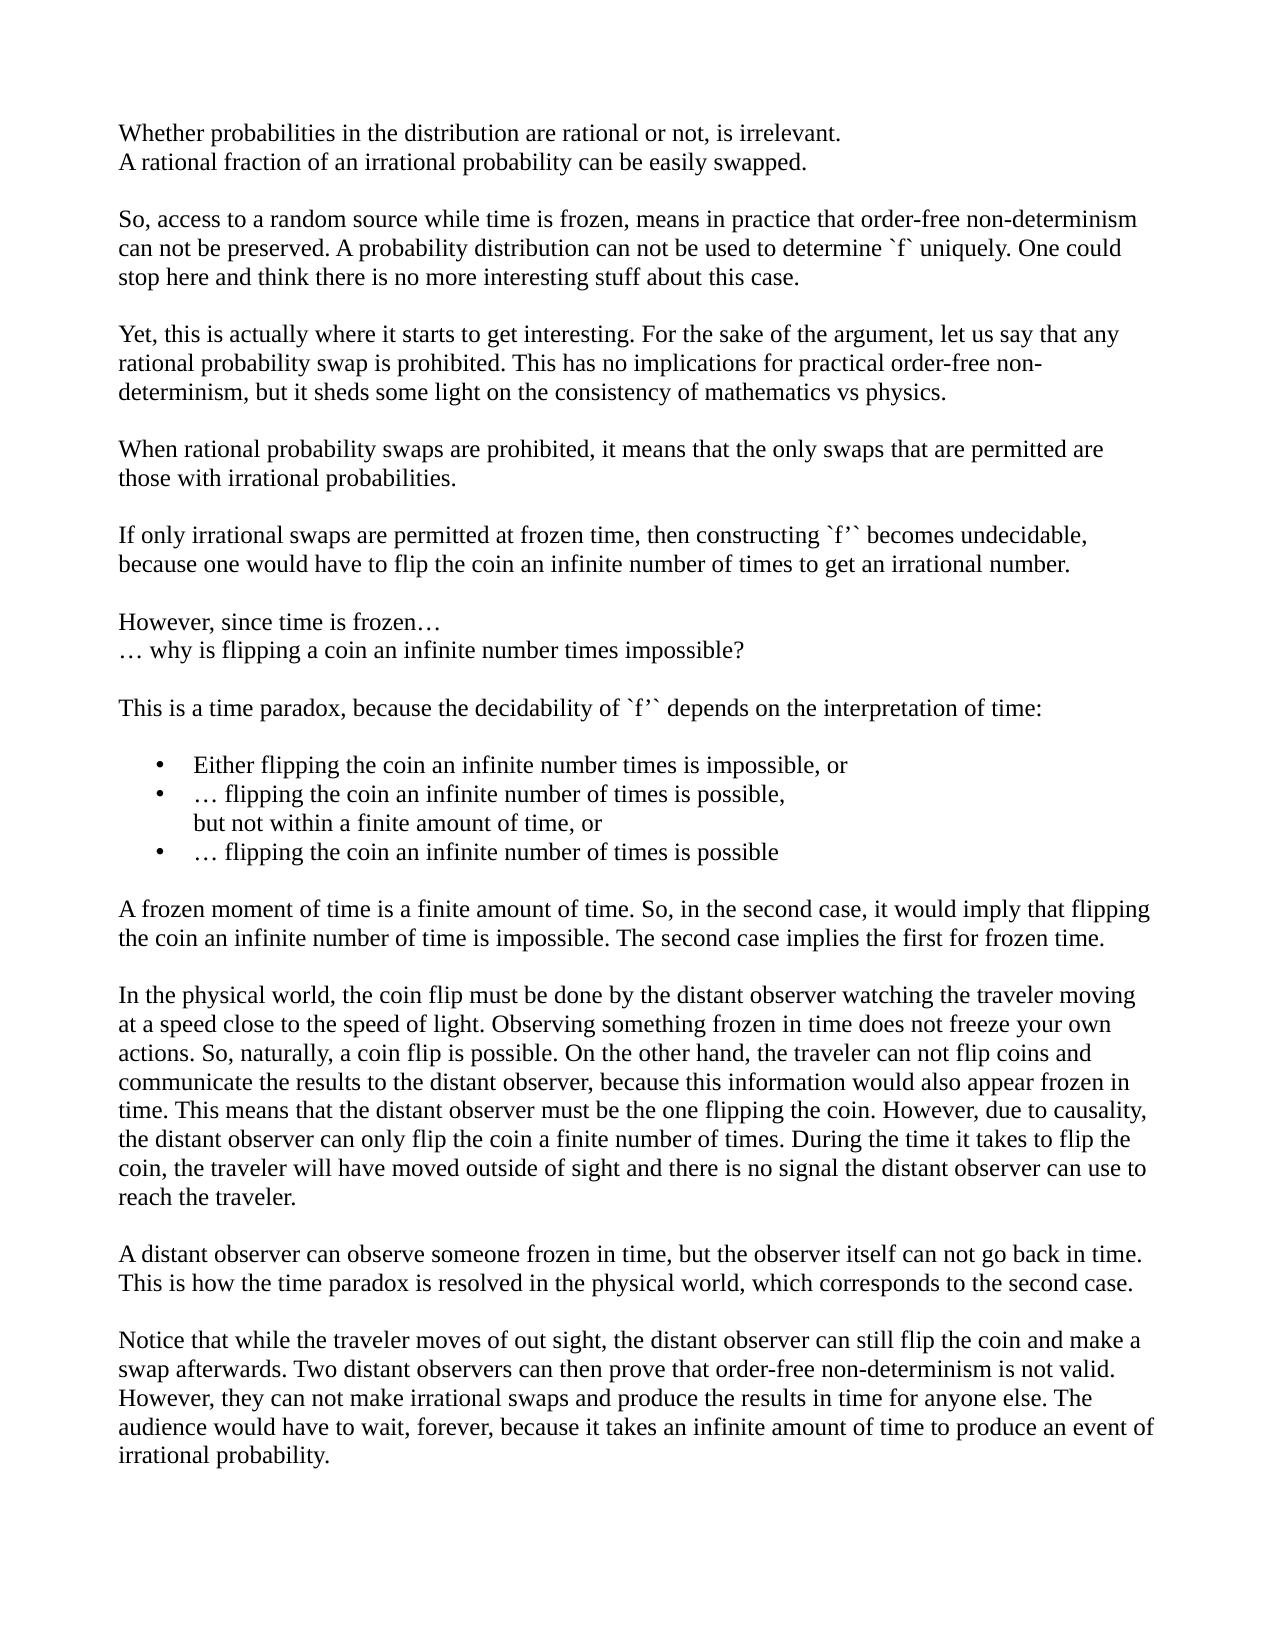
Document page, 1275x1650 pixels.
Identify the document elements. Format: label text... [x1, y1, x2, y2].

text When rational probability swaps are prohibited, it means that the only swaps that are permitted are those with irrational probabilities. [118, 434, 1157, 492]
text So, access to a random source while time is frozen, means in practice that order-free non-determinism can not be preserved. A probability distribution can not be used to determine `f` uniquely. One could stop here and think there is no more interesting stuff about this case. [118, 204, 1157, 291]
text Notice that while the traveler moves of out sight, the distant observer can still flip the coin and make a swap afterwards. Two distant observers can then prove that order-free non-determinism is not valid. However, they can not make irrational swaps and produce the results in time for anyone else. The audience would have to wait, forever, because it takes an infinite amount of time to produce an event of irrational probability. [118, 1326, 1157, 1469]
text This is a time paradox, because the decidability of `f’` depends on the interpretation of time: [118, 693, 1157, 722]
list … flipping the coin an infinite number of times is possible [156, 837, 1157, 866]
text If only irrational swaps are permitted at frozen time, then constructing `f’` becomes undecidable, because one would have to flip the coin an infinite number of times to get an irrational number. [118, 521, 1157, 578]
list Either flipping the coin an infinite number times is impossible, or [156, 751, 1157, 779]
text A frozen moment of time is a finite amount of time. So, in the second case, it would imply that flipping the coin an infinite number of time is impossible. The second case implies the first for frozen time. [118, 894, 1157, 952]
text In the physical world, the coin flip must be done by the distant observer watching the traveler moving at a speed close to the speed of light. Observing something frozen in time does not freeze your own actions. So, naturally, a coin flip is possible. On the other hand, the traveler can not flip coins and communicate the results to the distant observer, because this information would also appear frozen in time. This means that the distant observer must be the one flipping the coin. However, due to causality, the distant observer can only flip the coin a finite number of times. During the time it takes to flip the coin, the traveler will have moved outside of sight and there is no signal the distant observer can use to reach the traveler. [118, 981, 1157, 1211]
text Yet, this is actually where it starts to get interesting. For the sake of the argument, let us say that any rational probability swap is prohibited. This has no implications for practical order-free non-determinism, but it sheds some light on the consistency of mathematics vs physics. [118, 319, 1157, 406]
text … why is flipping a coin an infinite number times impossible? [118, 636, 1157, 664]
text A distant observer can observe someone frozen in time, but the observer itself can not go back in time. [118, 1239, 1157, 1268]
text This is how the time paradox is resolved in the physical world, which corresponds to the second case. [118, 1268, 1157, 1297]
text Whether probabilities in the distribution are rational or not, is irrelevant. A rational fraction of an irrational probability can be easily swapped. [118, 118, 1157, 176]
list … flipping the coin an infinite number of times is possible, but not within a finite amount of time, or [156, 779, 1157, 837]
text However, since time is frozen… [118, 607, 1157, 636]
